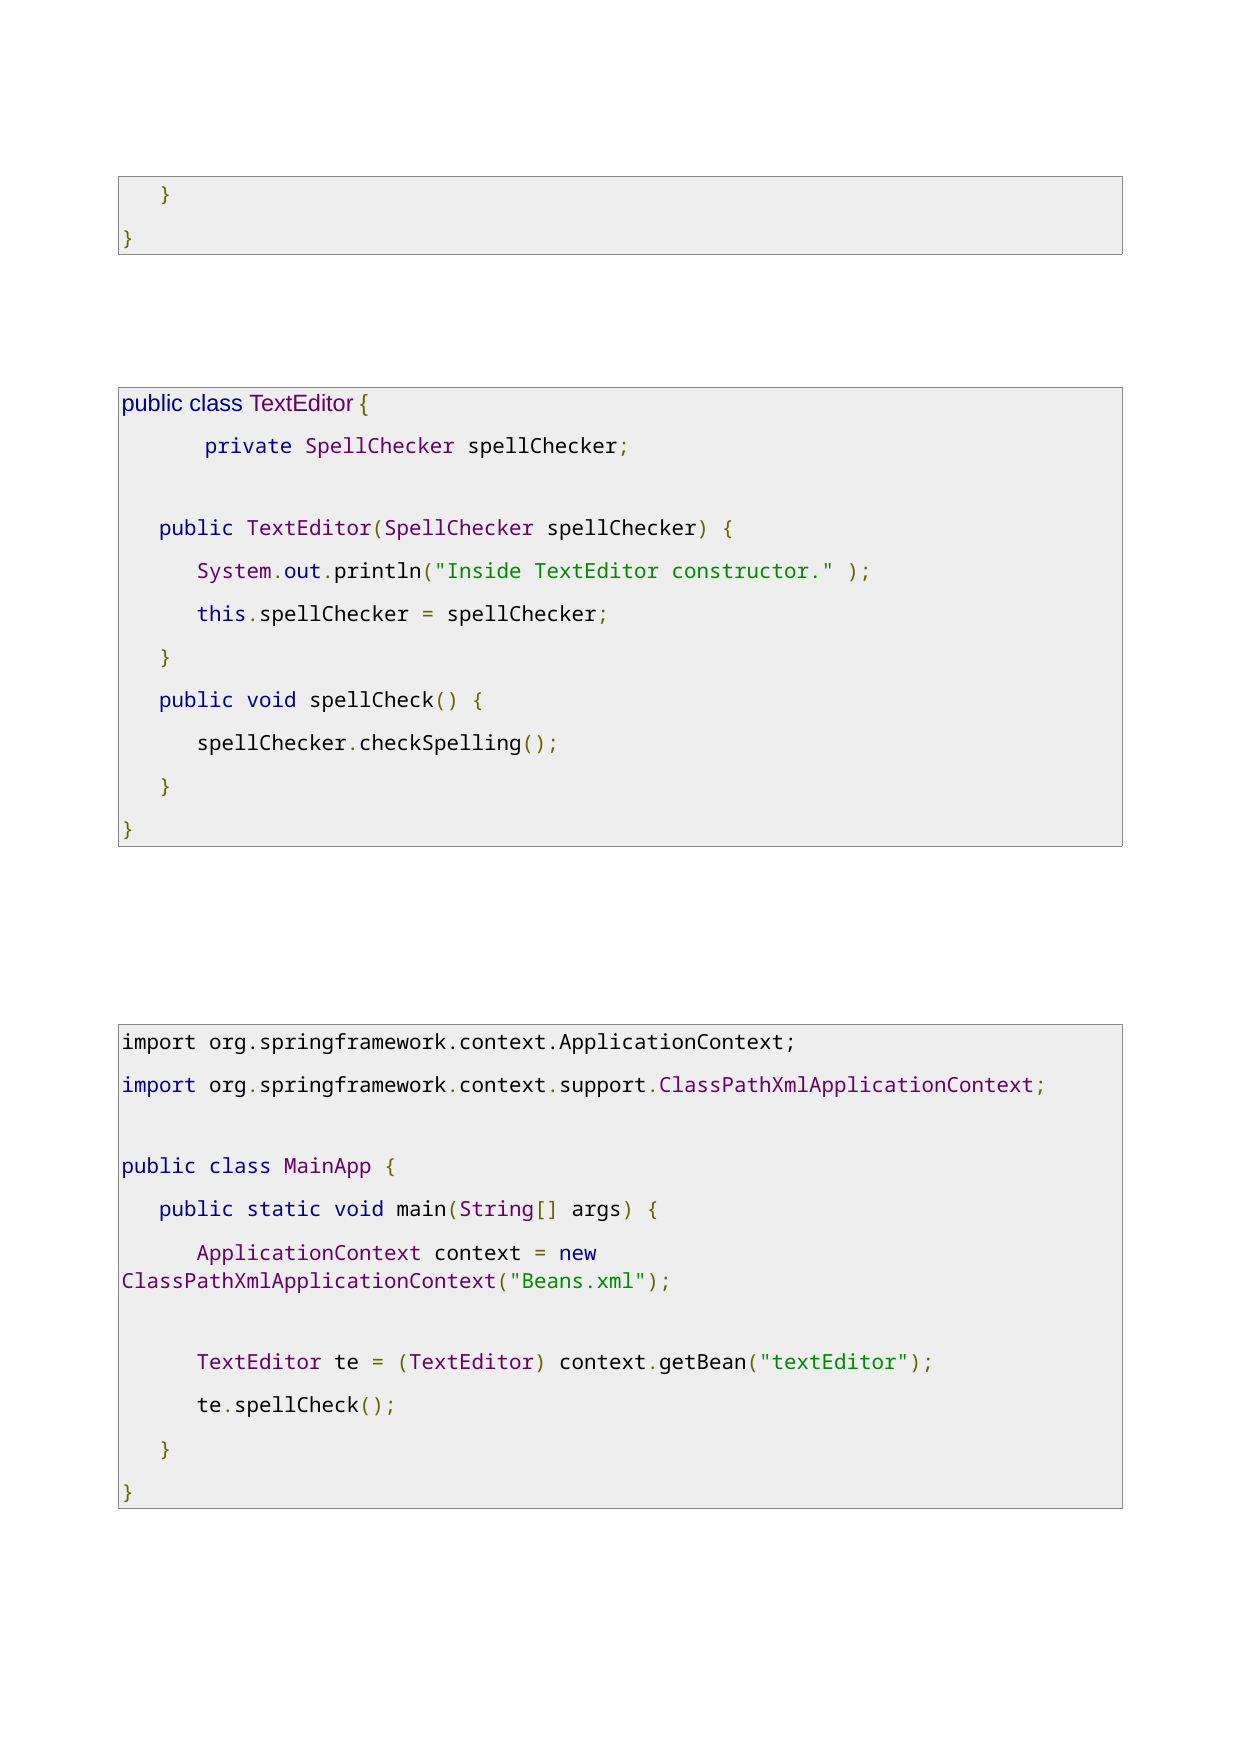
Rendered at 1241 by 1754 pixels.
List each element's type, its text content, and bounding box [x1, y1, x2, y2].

text public TextEditor(SpellChecker spellChecker) { [119, 509, 1122, 541]
text System.out.println("Inside TextEditor constructor." ); [119, 553, 1122, 584]
text public class TextEditor { [119, 388, 1122, 417]
text te.spellCheck(); [119, 1387, 1122, 1419]
text public static void main(String[] args) { [119, 1191, 1122, 1223]
text TextEditor te = (TextEditor) context.getBean("textEditor"); [119, 1344, 1122, 1376]
text this.spellChecker = spellChecker; [119, 596, 1122, 627]
text } [119, 1473, 1122, 1508]
text import org.springframework.context.ApplicationContext; [119, 1025, 1122, 1056]
text } [119, 768, 1122, 800]
text ApplicationContext context = new ClassPathXmlApplicationContext("Beans.xml"); [119, 1234, 1122, 1294]
text import org.springframework.context.support.ClassPathXmlApplicationContext; [119, 1067, 1122, 1099]
text } [119, 811, 1122, 846]
text } [119, 219, 1122, 254]
text public void spellCheck() { [119, 682, 1122, 714]
text spellChecker.checkSpelling(); [119, 725, 1122, 757]
text private SpellChecker spellChecker; [119, 428, 1122, 460]
text } [119, 639, 1122, 671]
text } [119, 177, 1122, 208]
text public class MainApp { [119, 1148, 1122, 1180]
text } [119, 1430, 1122, 1462]
